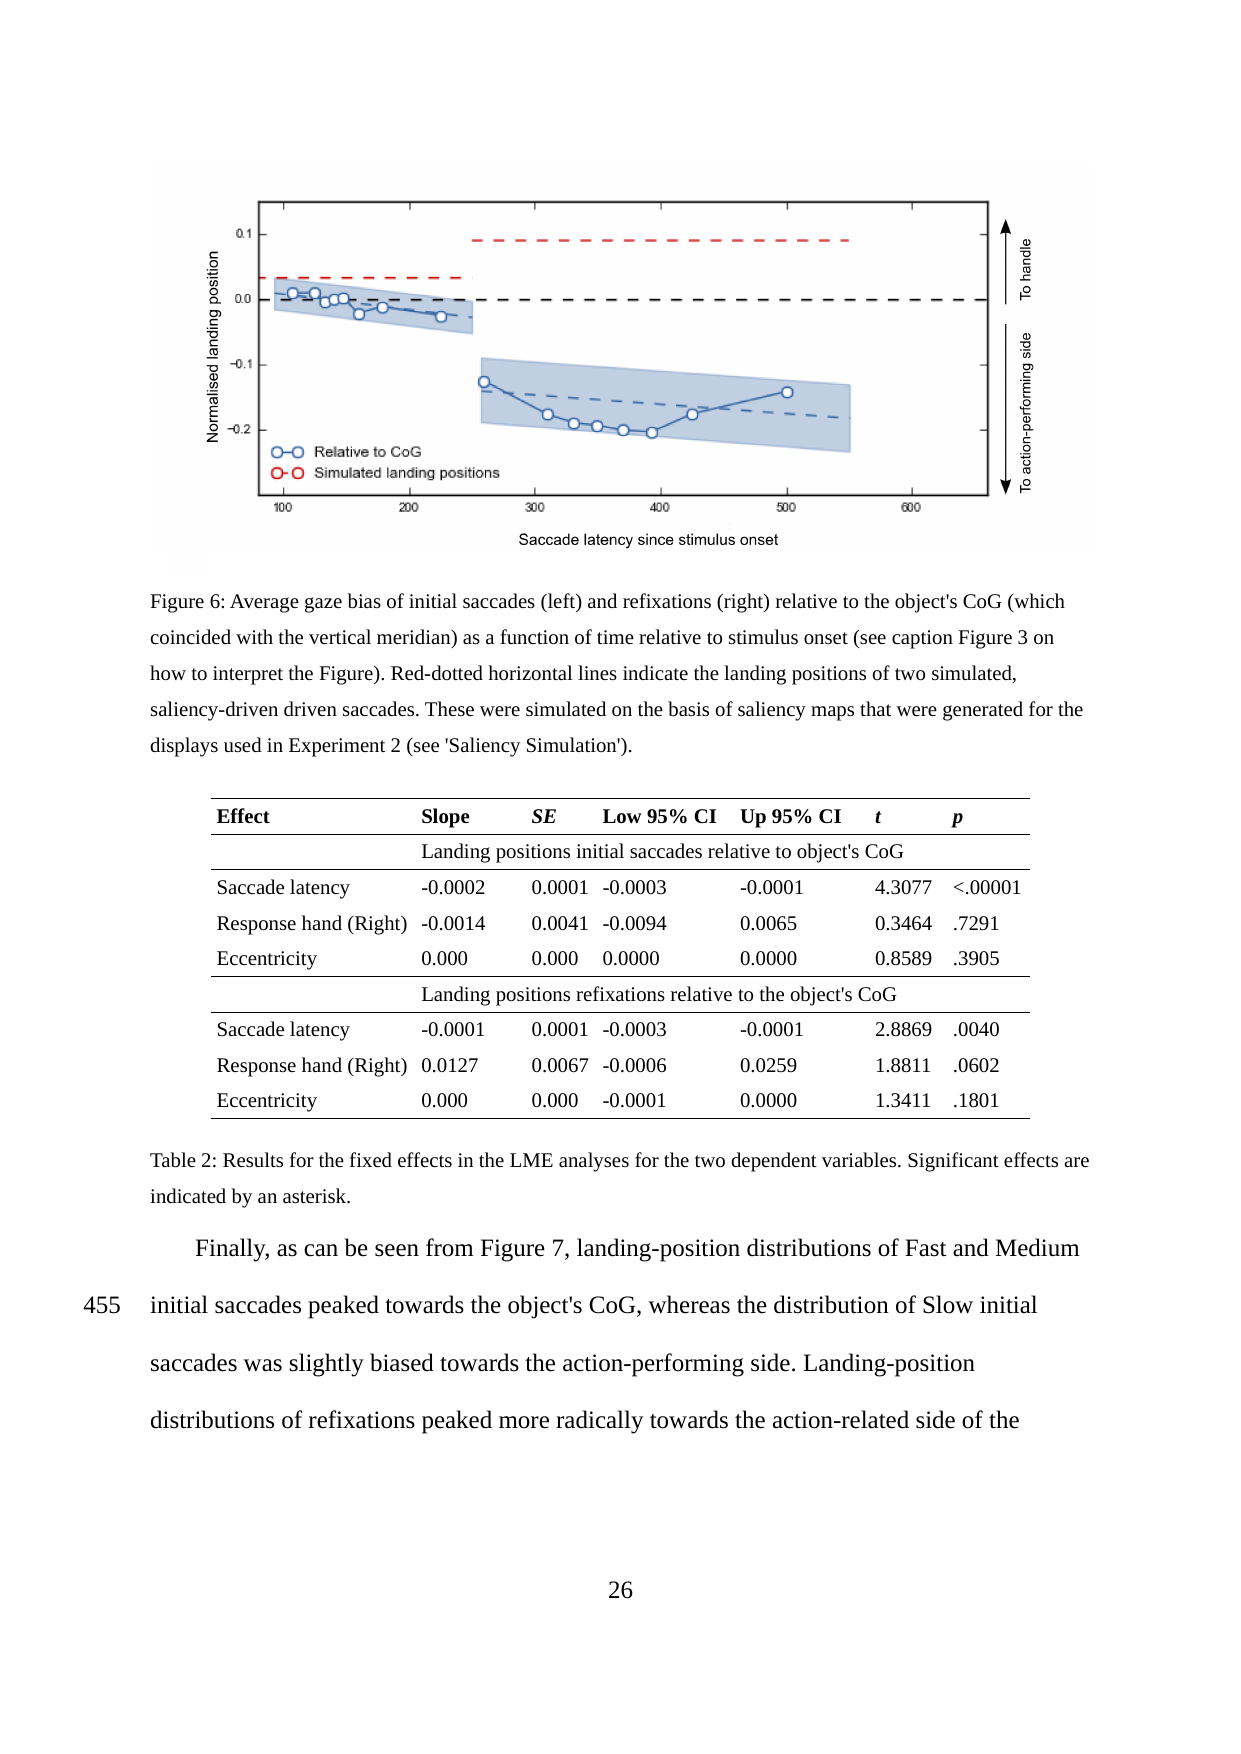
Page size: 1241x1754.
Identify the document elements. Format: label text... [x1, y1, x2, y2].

table_cell .7291 [947, 905, 1030, 940]
table_cell [211, 835, 415, 869]
table_cell 0.0127 [415, 1047, 526, 1083]
table_cell 2.8869 [869, 1013, 947, 1047]
table_cell [211, 977, 415, 1012]
table_cell 0.0000 [734, 1083, 869, 1118]
table_cell 1.3411 [869, 1083, 947, 1118]
table_cell .3905 [947, 940, 1030, 976]
table_cell 0.000 [526, 1083, 597, 1118]
table_cell 0.3464 [869, 905, 947, 940]
table_cell 0.0041 [526, 905, 597, 940]
table_header t [869, 799, 947, 834]
table_header Up 95% CI [734, 799, 869, 834]
table_cell Landing positions initial saccades relative to object's CoG [415, 835, 1030, 869]
table_cell Saccade latency [211, 1013, 415, 1047]
table_cell Eccentricity [211, 940, 415, 976]
table_header Slope [415, 799, 526, 834]
table_cell .1801 [947, 1083, 1030, 1118]
table_cell -0.0014 [415, 905, 526, 940]
table_cell Eccentricity [211, 1083, 415, 1118]
table_cell 0.0259 [734, 1047, 869, 1083]
text Table 2: Results for the fixed effects in the LME analyses for the two dependent variables. Significant effects are indicated by an asterisk. [150, 1148, 1091, 1208]
table_cell 0.0001 [526, 1013, 597, 1047]
table_cell -0.0094 [597, 905, 734, 940]
table_cell -0.0003 [597, 870, 734, 905]
table_cell -0.0006 [597, 1047, 734, 1083]
text Figure 6: Average gaze bias of initial saccades (left) and refixations (right) relative to the object's CoG (which coincided with the vertical meridian) as a function of time relative to stimulus onset (see caption Figure 3 on how to interpret the Figure). Red-dotted horizontal lines indicate the landing positions of two simulated, saliency-driven driven saccades. These were simulated on the basis of saliency maps that were generated for the displays used in Experiment 2 (see 'Saliency Simulation'). [150, 577, 1091, 757]
table_cell <.00001 [947, 870, 1030, 905]
table_header Low 95% CI [597, 799, 734, 834]
table_cell Saccade latency [211, 870, 415, 905]
table_cell Response hand (Right) [211, 1047, 415, 1083]
table_cell 0.0065 [734, 905, 869, 940]
table_cell 0.0000 [734, 940, 869, 976]
table_cell 0.0067 [526, 1047, 597, 1083]
table_cell 0.000 [415, 1083, 526, 1118]
table_cell -0.0001 [597, 1083, 734, 1118]
table_cell 4.3077 [869, 870, 947, 905]
table_header Effect [211, 799, 415, 834]
table_cell .0602 [947, 1047, 1030, 1083]
table_cell Landing positions refixations relative to the object's CoG [415, 977, 1030, 1012]
table_cell -0.0001 [734, 1013, 869, 1047]
table_cell Response hand (Right) [211, 905, 415, 940]
table_cell 0.0001 [526, 870, 597, 905]
table_cell -0.0003 [597, 1013, 734, 1047]
table_cell 0.000 [415, 940, 526, 976]
table_cell 0.8589 [869, 940, 947, 976]
table_cell 0.000 [526, 940, 597, 976]
table_header p [947, 799, 1030, 834]
table_header SE [526, 799, 597, 834]
table_cell .0040 [947, 1013, 1030, 1047]
table_cell 0.0000 [597, 940, 734, 976]
table_cell -0.0002 [415, 870, 526, 905]
table_cell -0.0001 [415, 1013, 526, 1047]
picture [150, 162, 1091, 577]
table_cell -0.0001 [734, 870, 869, 905]
text Finally, as can be seen from Figure 7, landing-position distributions of Fast and Medium initial saccades peaked towards the object's CoG, whereas the distribution of Slow initial saccades was slightly biased towards the action-performing side. Landing-position distributions of refixations peaked more radically towards the action-related side of the [150, 1233, 1091, 1434]
table_cell 1.8811 [869, 1047, 947, 1083]
